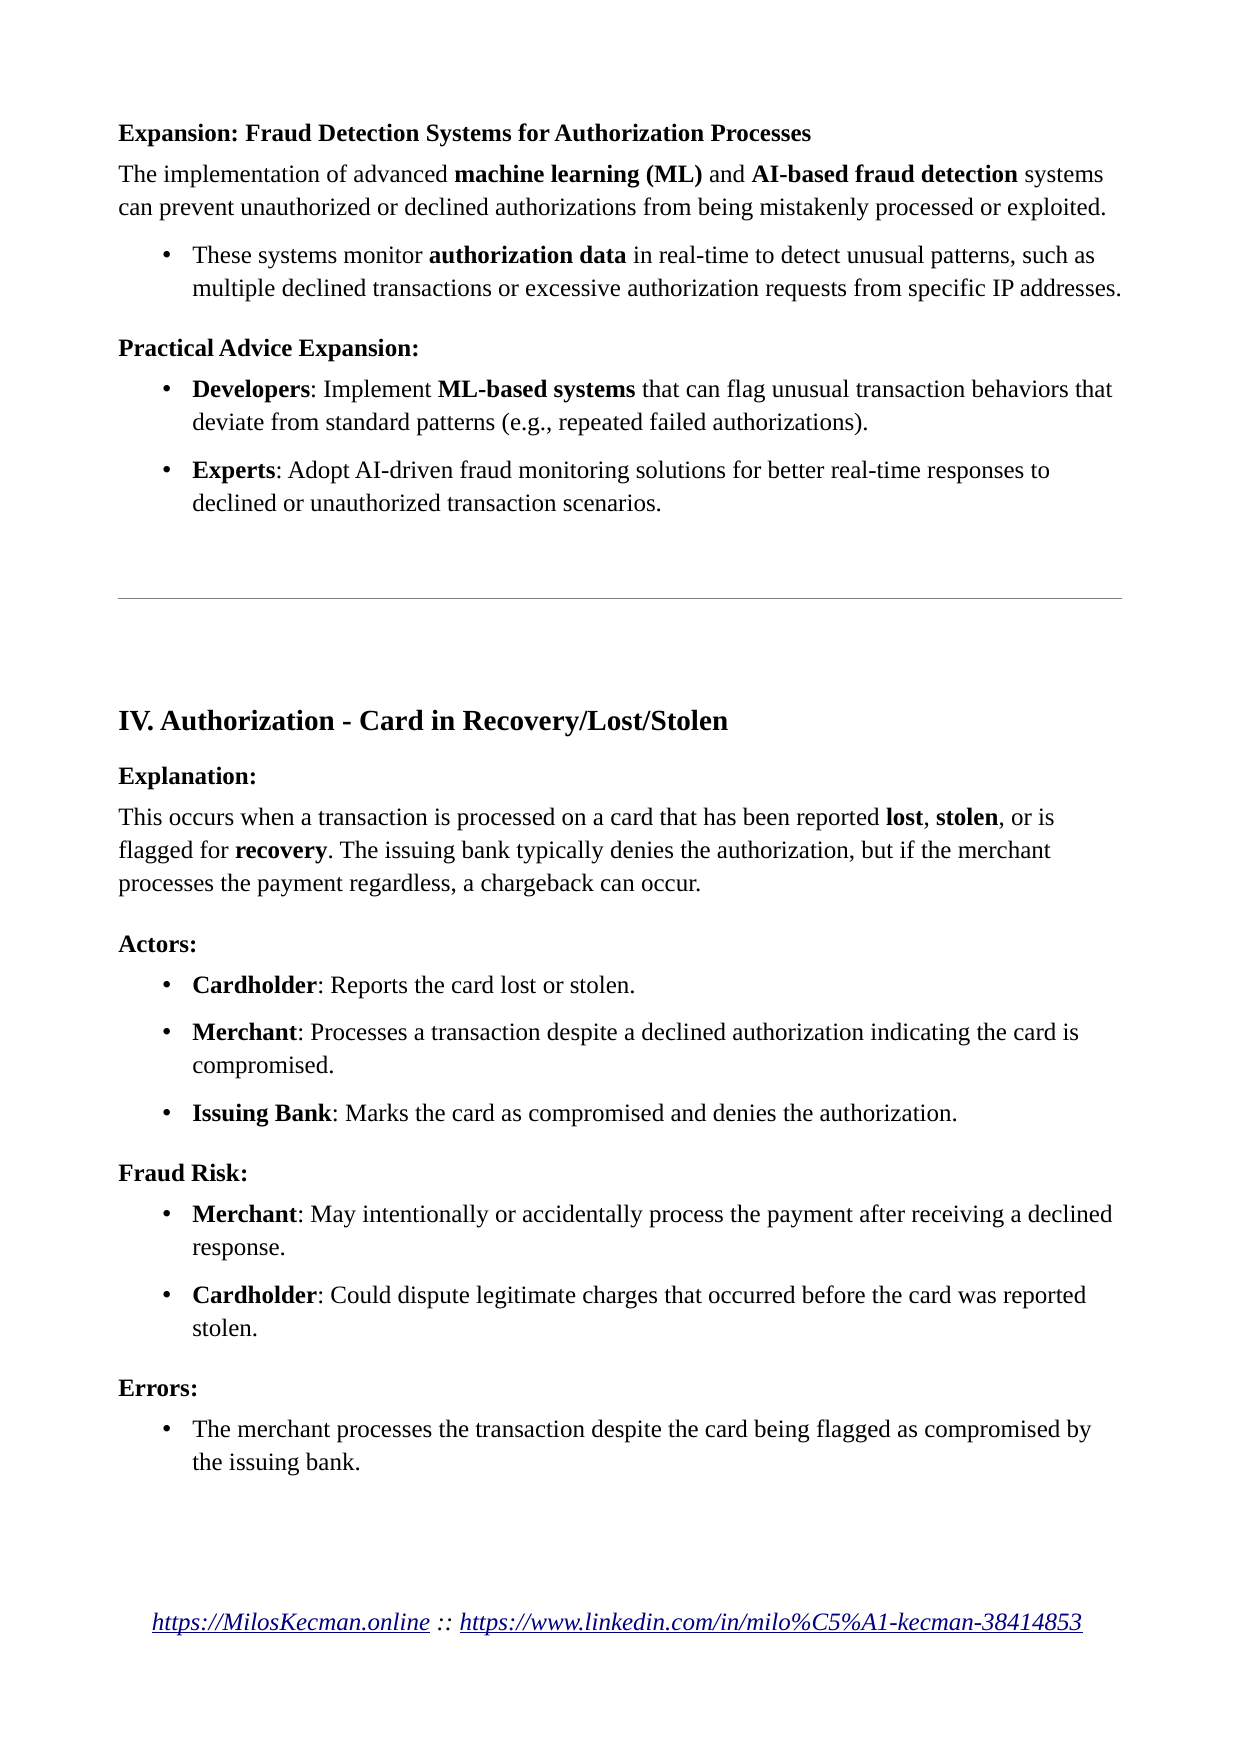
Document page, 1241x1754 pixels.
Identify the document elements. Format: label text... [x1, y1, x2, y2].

list Experts: Adopt AI-driven fraud monitoring solutions for better real-time responses to declined or unauthorized transaction scenarios. [162, 455, 1122, 517]
text The implementation of advanced machine learning (ML) and AI-based fraud detection systems can prevent unauthorized or declined authorizations from being mistakenly processed or exploited. [118, 159, 1122, 221]
subtitle Errors: [118, 1373, 1122, 1402]
subtitle Explanation: [118, 761, 1122, 790]
list Developers: Implement ML-based systems that can flag unusual transaction behaviors that deviate from standard patterns (e.g., repeated failed authorizations). [162, 374, 1122, 436]
list Cardholder: Reports the card lost or stolen. [162, 970, 1122, 999]
list Issuing Bank: Marks the card as compromised and denies the authorization. [162, 1098, 1122, 1127]
text This occurs when a transaction is processed on a card that has been reported lost, stolen, or is flagged for recovery. The issuing bank typically denies the authorization, but if the merchant processes the payment regardless, a chargeback can occur. [118, 802, 1122, 897]
subtitle Expansion: Fraud Detection Systems for Authorization Processes [118, 118, 1122, 147]
subtitle IV. Authorization - Card in Recovery/Lost/Stolen [118, 703, 1122, 736]
list The merchant processes the transaction despite the card being flagged as compromised by the issuing bank. [162, 1414, 1122, 1476]
subtitle Practical Advice Expansion: [118, 333, 1122, 362]
subtitle Actors: [118, 929, 1122, 957]
list Merchant: May intentionally or accidentally process the payment after receiving a declined response. [162, 1199, 1122, 1261]
subtitle Fraud Risk: [118, 1158, 1122, 1187]
list Cardholder: Could dispute legitimate charges that occurred before the card was reported stolen. [162, 1280, 1122, 1342]
list Merchant: Processes a transaction despite a declined authorization indicating the card is compromised. [162, 1017, 1122, 1079]
list These systems monitor authorization data in real-time to detect unusual patterns, such as multiple declined transactions or excessive authorization requests from specific IP addresses. [162, 240, 1122, 302]
